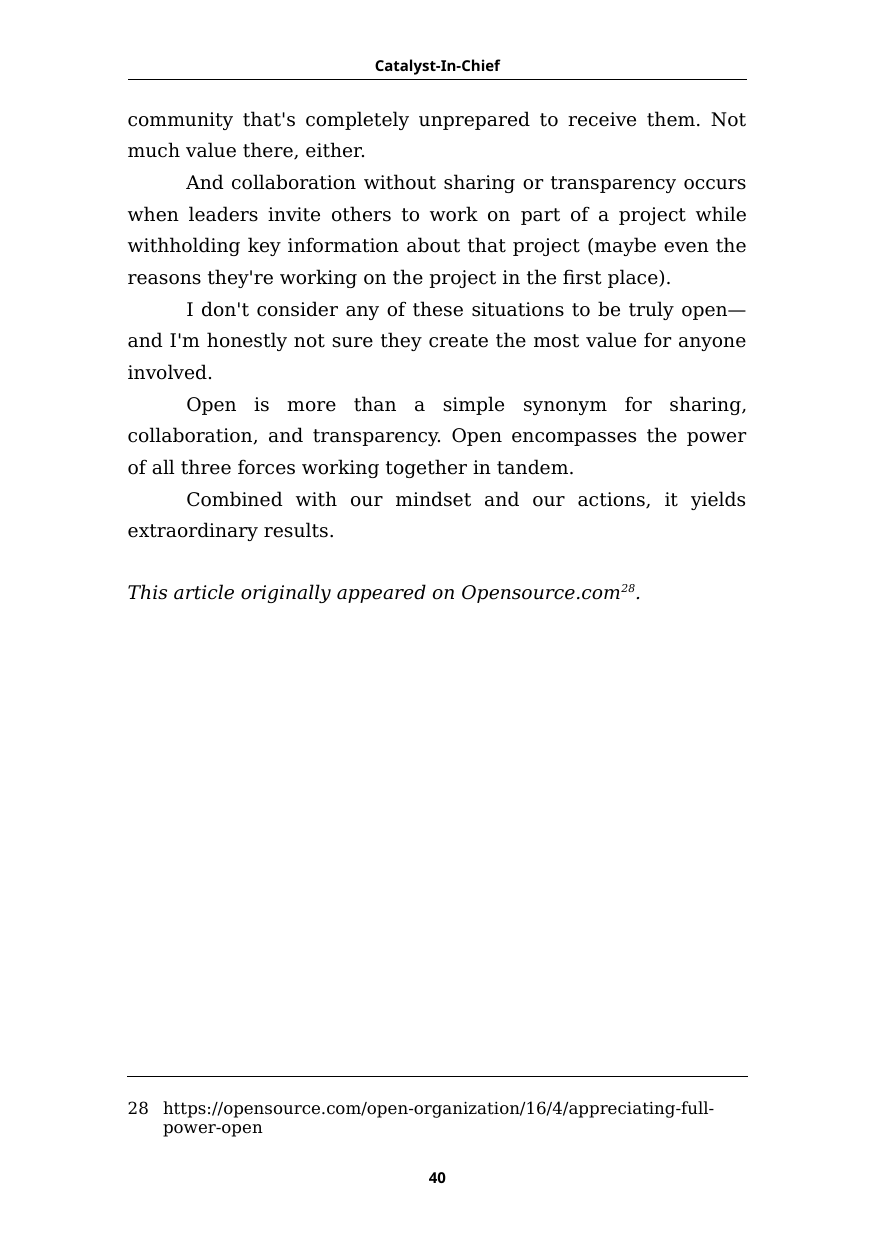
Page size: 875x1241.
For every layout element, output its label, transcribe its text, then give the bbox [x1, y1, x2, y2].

text I don't consider any of these situations to be truly open—and I'm honestly not sure they create the most value for anyone involved. [127, 299, 747, 384]
text This article originally appeared on Opensource.com. [127, 582, 747, 604]
text community that's completely unprepared to receive them. Not much value there, either. [127, 109, 747, 162]
text And collaboration without sharing or transparency occurs when leaders invite others to work on part of a project while withholding key information about that project (maybe even the reasons they're working on the project in the first place). [127, 172, 747, 289]
text https://opensource.com/open-organization/16/4/appreciating-full-power-open [127, 1099, 747, 1138]
text Combined with our mindset and our actions, it yields extraordinary results. [127, 489, 747, 542]
text Open is more than a simple synonym for sharing, collaboration, and transparency. Open encompasses the power of all three forces working together in tandem. [127, 394, 747, 479]
